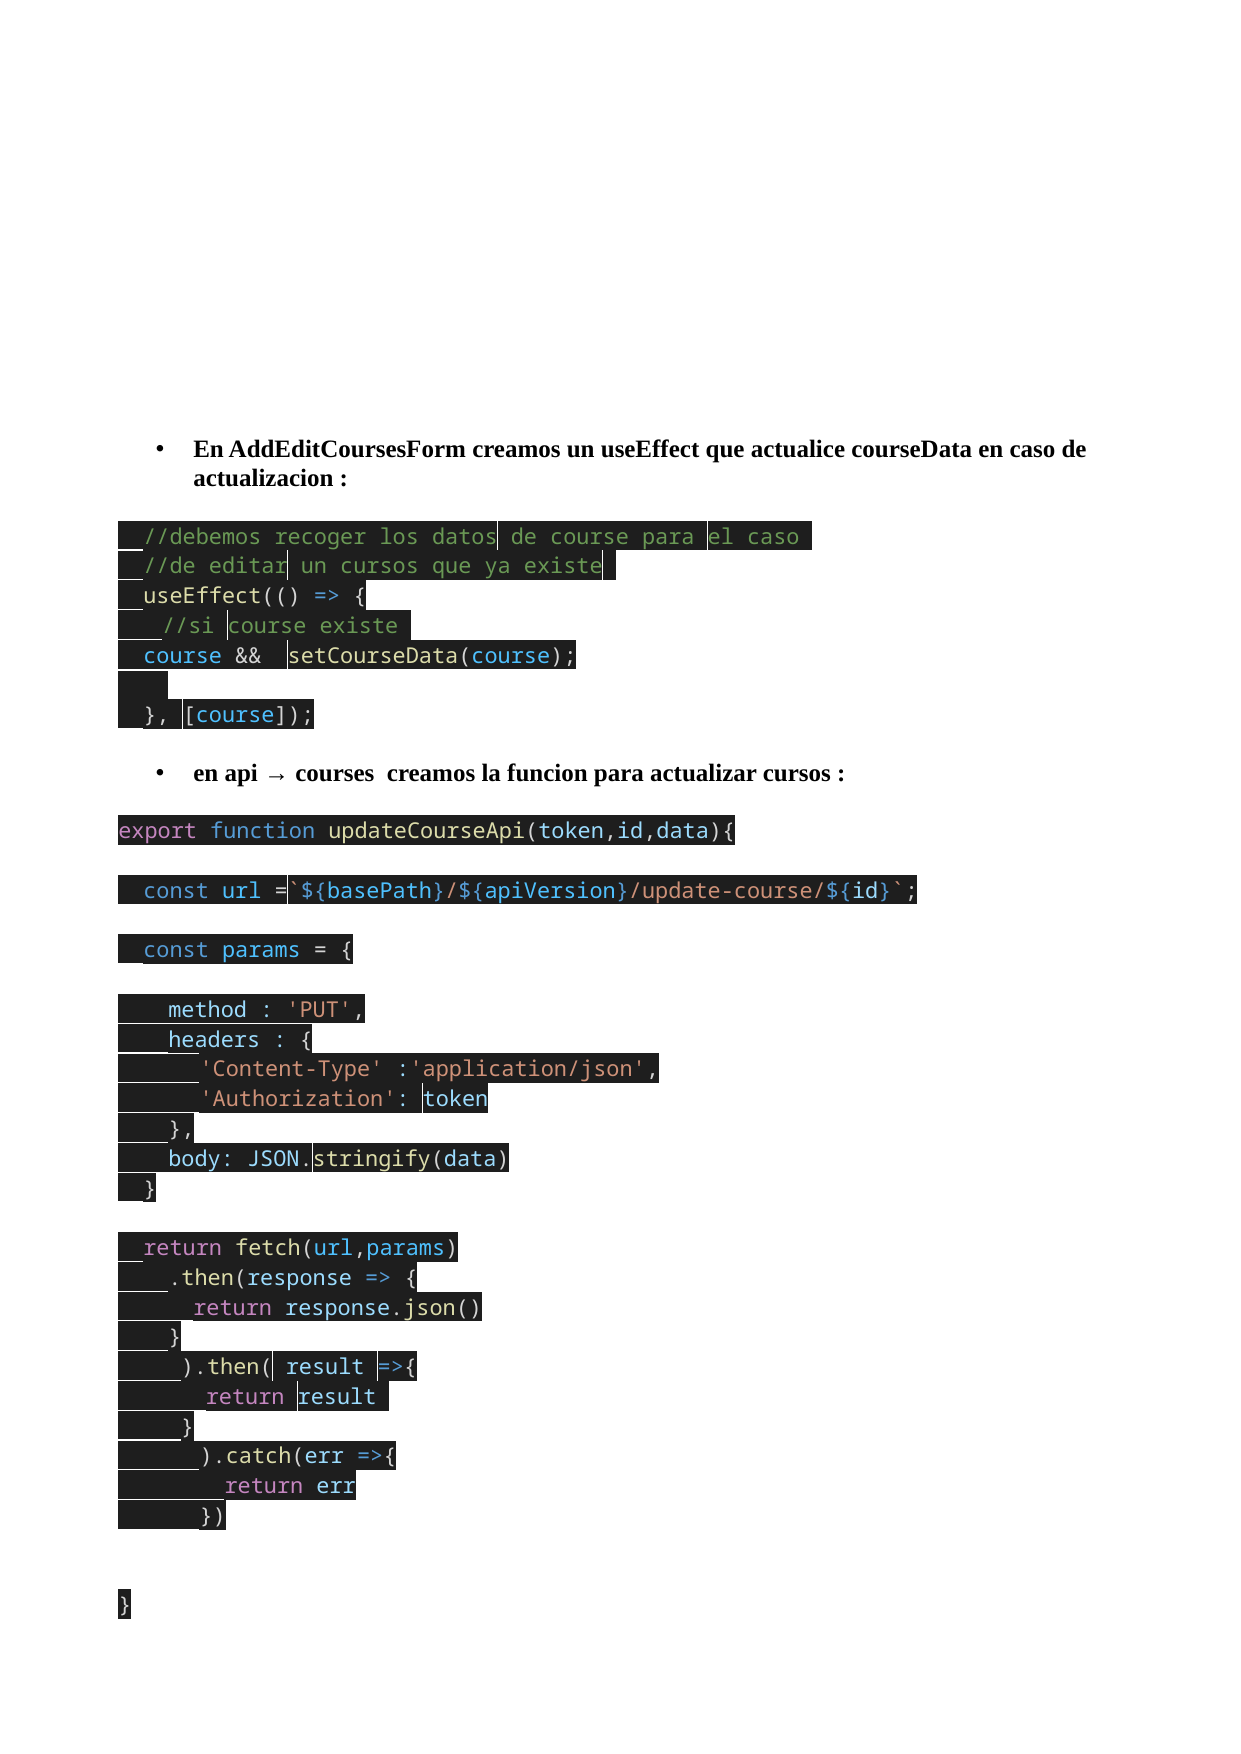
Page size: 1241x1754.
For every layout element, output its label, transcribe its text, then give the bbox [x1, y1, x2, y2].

text } [118, 1172, 1122, 1202]
text //si course existe [118, 610, 1122, 640]
text const url =`${basePath}/${apiVersion}/update-course/${id}`; [118, 875, 1122, 904]
text } [118, 1411, 1122, 1441]
text body: JSON.stringify(data) [118, 1143, 1122, 1172]
text return result [118, 1381, 1122, 1411]
text } [118, 1589, 1122, 1619]
text headers : { [118, 1023, 1122, 1053]
text //debemos recoger los datos de course para el caso [118, 521, 1122, 550]
text .then(response => { [118, 1262, 1122, 1292]
text //de editar un cursos que ya existe [118, 550, 1122, 580]
text const params = { [118, 934, 1122, 964]
text }, [course]); [118, 699, 1122, 729]
text } [118, 1321, 1122, 1351]
text 'Content-Type' :'application/json', [118, 1053, 1122, 1083]
list En AddEditCoursesForm creamos un useEffect que actualice courseData en caso de actualizacion : [156, 434, 1122, 492]
text }, [118, 1113, 1122, 1143]
text ).then( result =>{ [118, 1351, 1122, 1381]
text useEffect(() => { [118, 580, 1122, 610]
text export function updateCourseApi(token,id,data){ [118, 815, 1122, 845]
text 'Authorization': token [118, 1083, 1122, 1113]
list en api → courses creamos la funcion para actualizar cursos : [156, 758, 1122, 787]
text return response.json() [118, 1292, 1122, 1321]
text ).catch(err =>{ [118, 1441, 1122, 1470]
text return fetch(url,params) [118, 1232, 1122, 1262]
text course && setCourseData(course); [118, 640, 1122, 669]
text method : 'PUT', [118, 994, 1122, 1023]
text }) [118, 1500, 1122, 1530]
text return err [118, 1470, 1122, 1500]
